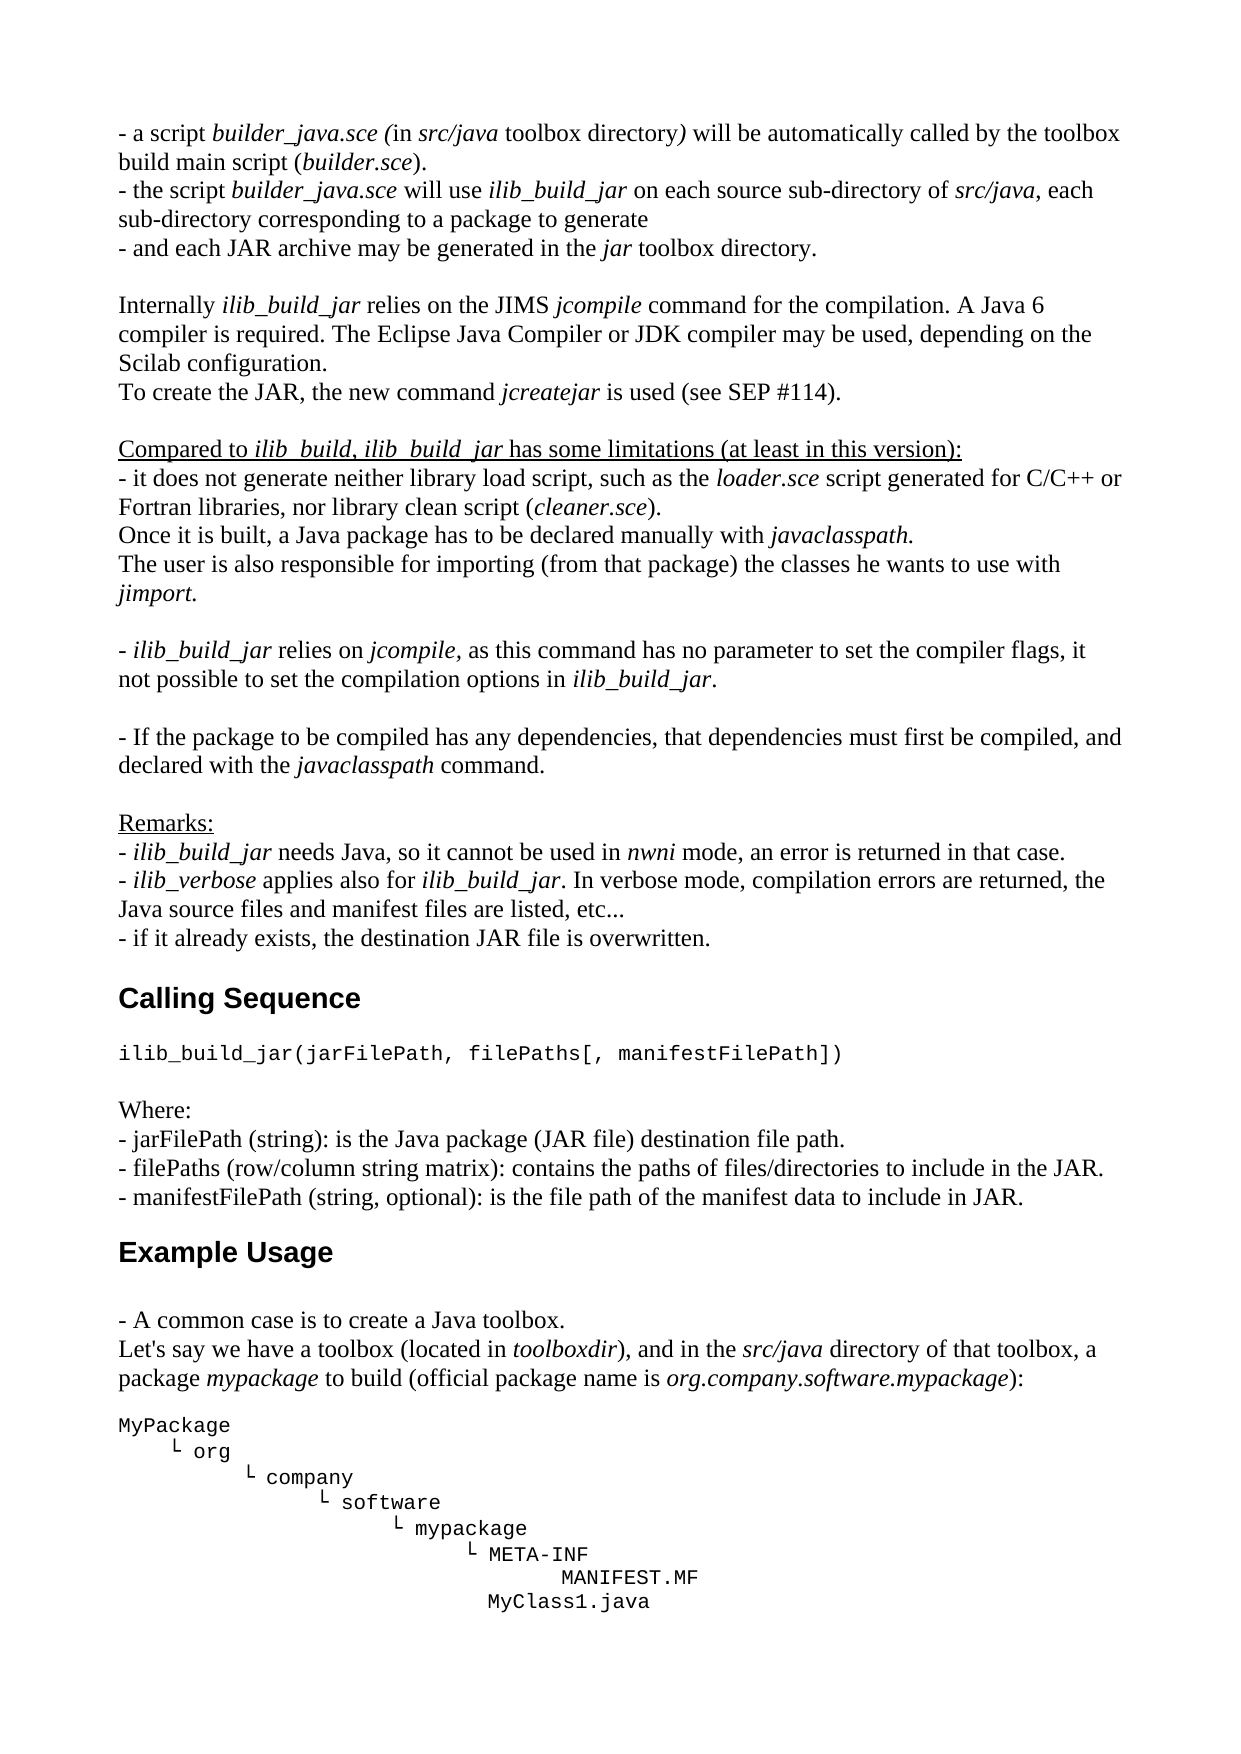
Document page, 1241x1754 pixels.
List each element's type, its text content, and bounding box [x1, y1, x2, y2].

text - manifestFilePath (string, optional): is the file path of the manifest data to include in JAR. [118, 1182, 1122, 1210]
text └ company [118, 1465, 1122, 1490]
text └ mypackage [118, 1516, 1122, 1542]
text MANIFEST.MF [118, 1567, 1122, 1591]
text MyClass1.java [118, 1591, 1122, 1614]
text - ilib_build_jar needs Java, so it cannot be used in nwni mode, an error is returned in that case. [118, 837, 1122, 866]
text - jarFilePath (string): is the Java package (JAR file) destination file path. [118, 1124, 1122, 1153]
text └ org [118, 1439, 1122, 1465]
text MyPackage [118, 1416, 1122, 1439]
text Compared to ilib_build, ilib_build_jar has some limitations (at least in this version): [118, 434, 1122, 463]
text - the script builder_java.sce will use ilib_build_jar on each source sub-directory of src/java, each sub-directory corresponding to a package to generate [118, 176, 1122, 233]
text Internally ilib_build_jar relies on the JIMS jcompile command for the compilation. A Java 6 compiler is required. The Eclipse Java Compiler or JDK compiler may be used, depending on the Scilab configuration. To create the JAR, the new command jcreatejar is used (see SEP #114). [118, 291, 1122, 406]
text - and each JAR archive may be generated in the jar toolbox directory. [118, 233, 1122, 262]
text Once it is built, a Java package has to be declared manually with javaclasspath. The user is also responsible for importing (from that package) the classes he wants to use with jimport. [118, 521, 1122, 607]
text - A common case is to create a Java toolbox. Let's say we have a toolbox (located in toolboxdir), and in the src/java directory of that toolbox, a package mypackage to build (official package name is org.company.software.mypackage): [118, 1306, 1122, 1392]
text └ META-INF [118, 1542, 1122, 1567]
text - filePaths (row/column string matrix): contains the paths of files/directories to include in the JAR. [118, 1153, 1122, 1182]
text Remarks: [118, 808, 1122, 837]
text Where: [118, 1095, 1122, 1124]
text - it does not generate neither library load script, such as the loader.sce script generated for C/C++ or Fortran libraries, nor library clean script (cleaner.sce). [118, 463, 1122, 521]
subtitle Example Usage [118, 1235, 1122, 1269]
text ilib_build_jar(jarFilePath, filePaths[, manifestFilePath]) [118, 1043, 1122, 1067]
text Calling Sequence [118, 981, 1122, 1014]
text - if it already exists, the destination JAR file is overwritten. [118, 923, 1122, 952]
text - If the package to be compiled has any dependencies, that dependencies must first be compiled, and declared with the javaclasspath command. [118, 722, 1122, 779]
text - a script builder_java.sce (in src/java toolbox directory) will be automatically called by the toolbox build main script (builder.sce). [118, 118, 1122, 176]
text - ilib_build_jar relies on jcompile, as this command has no parameter to set the compiler flags, it not possible to set the compilation options in ilib_build_jar. [118, 636, 1122, 693]
text └ software [118, 1490, 1122, 1516]
text - ilib_verbose applies also for ilib_build_jar. In verbose mode, compilation errors are returned, the Java source files and manifest files are listed, etc... [118, 866, 1122, 923]
